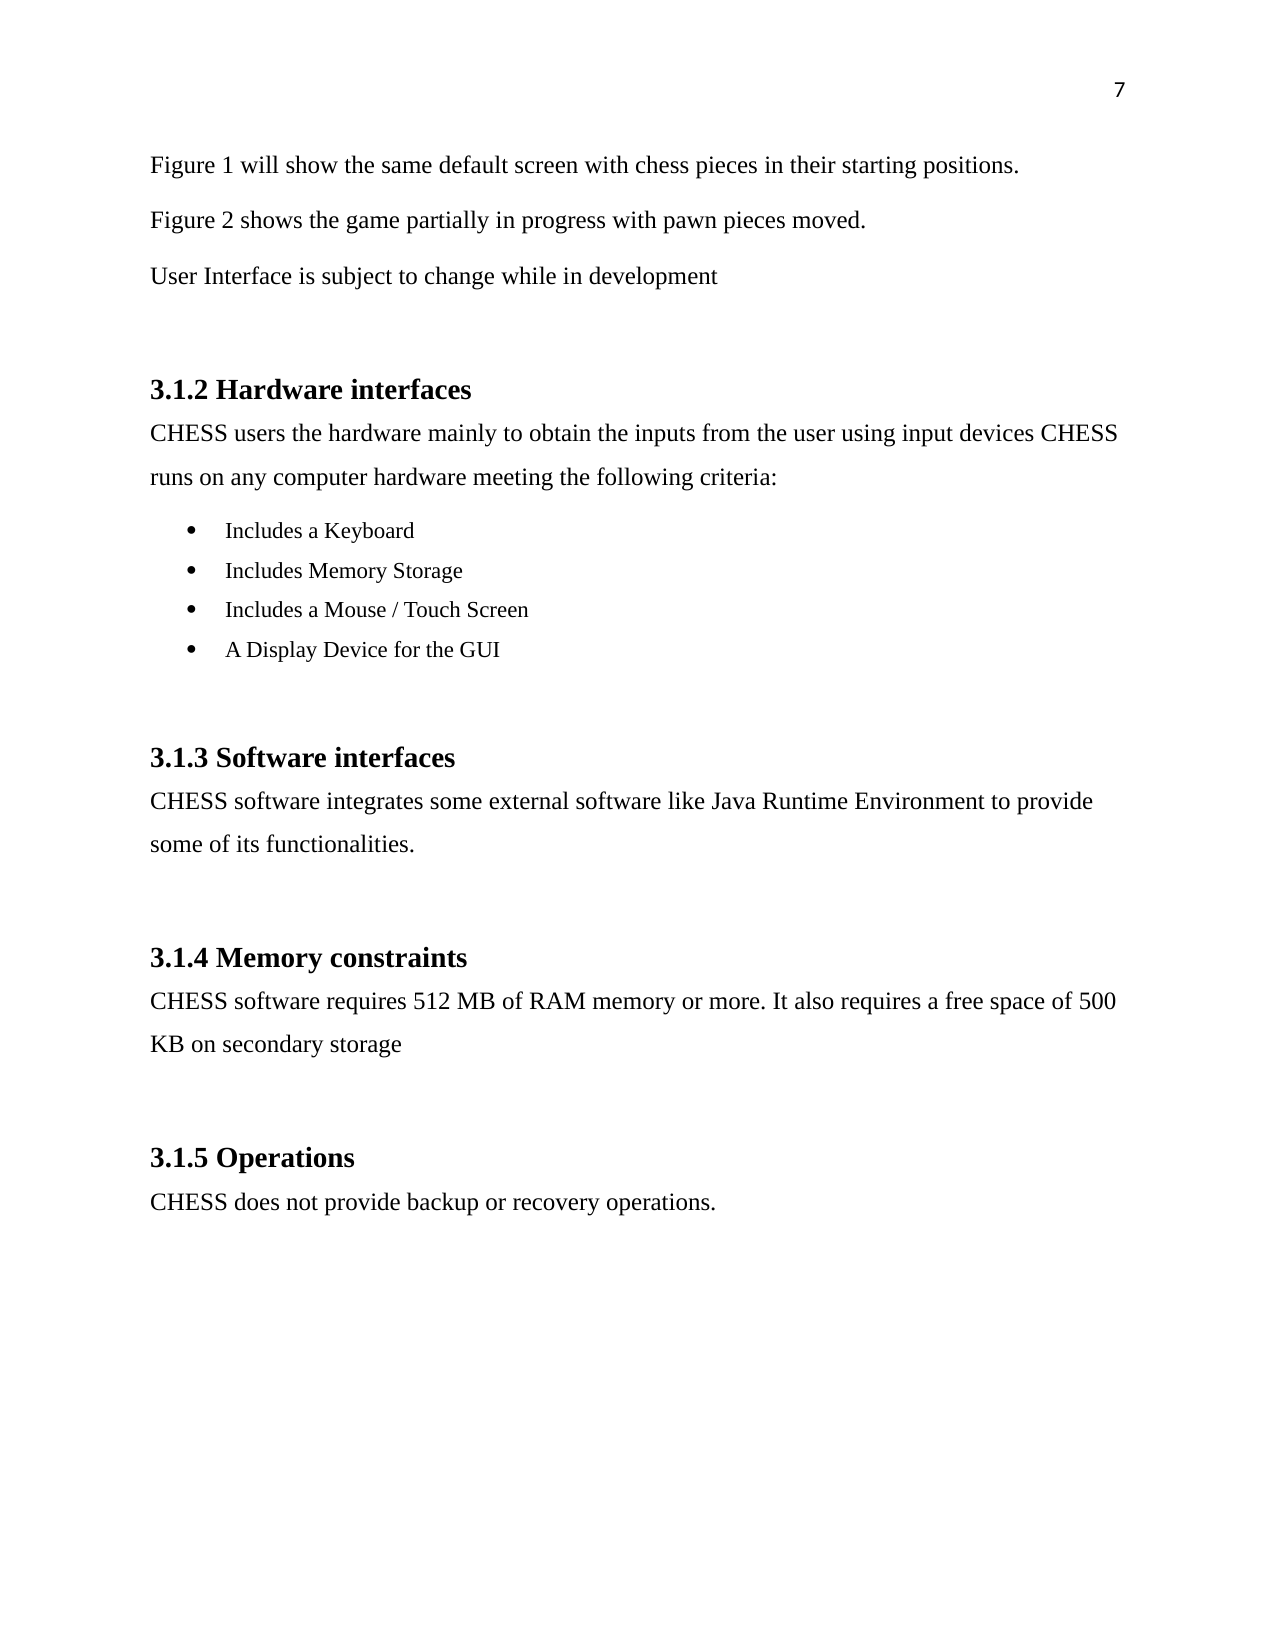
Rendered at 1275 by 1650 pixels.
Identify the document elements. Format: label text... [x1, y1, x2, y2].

text User Interface is subject to change while in development [150, 261, 1125, 290]
list Includes a Mouse / Touch Screen [187, 596, 1125, 623]
list A Display Device for the GUI [187, 636, 1125, 662]
text 3.1.5 Operations [150, 1141, 1125, 1174]
text CHESS software requires 512 MB of RAM memory or more. It also requires a free space of 500 KB on secondary storage [150, 986, 1125, 1058]
text Figure 1 will show the same default screen with chess pieces in their starting positions. [150, 150, 1125, 179]
text CHESS users the hardware mainly to obtain the inputs from the user using input devices CHESS runs on any computer hardware meeting the following criteria: [150, 418, 1125, 490]
text CHESS software integrates some external software like Java Runtime Environment to provide some of its functionalities. [150, 786, 1125, 858]
list Includes a Keyboard [187, 517, 1125, 544]
list Includes Memory Storage [187, 557, 1125, 583]
text 3.1.2 Hardware interfaces [150, 372, 1125, 406]
text 3.1.3 Software interfaces [150, 740, 1125, 773]
text CHESS does not provide backup or recovery operations. [150, 1187, 1125, 1215]
text Figure 2 shows the game partially in progress with pawn pieces moved. [150, 206, 1125, 234]
text 3.1.4 Memory constraints [150, 940, 1125, 974]
